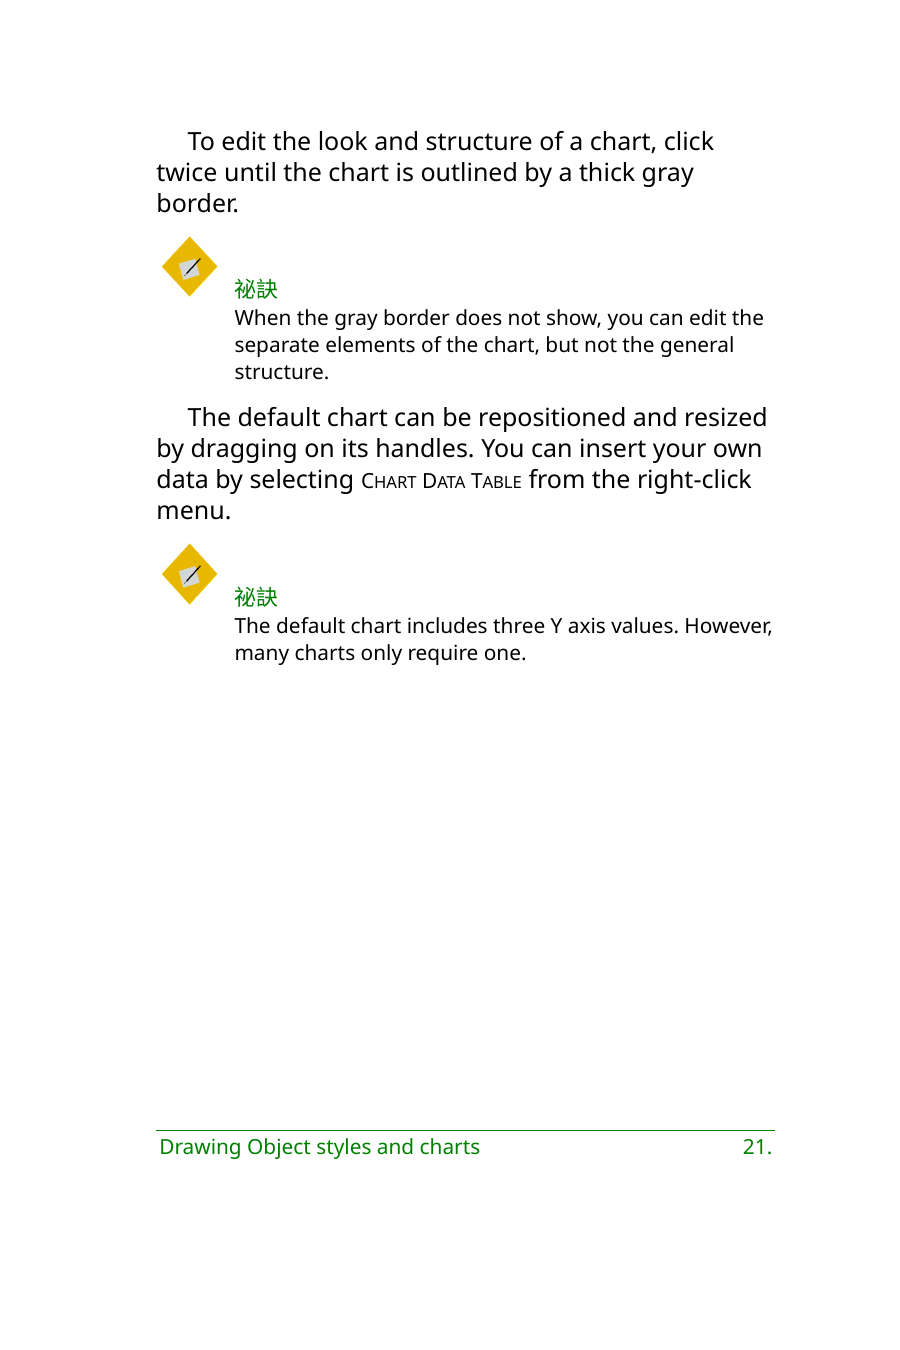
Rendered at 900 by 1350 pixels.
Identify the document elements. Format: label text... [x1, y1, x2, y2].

text The default chart can be repositioned and resized by dragging on its handles. You can insert your own data by selecting Chart Data Table from the right-click menu. [156, 401, 775, 526]
text When the gray border does not show, you can edit the separate elements of the chart, but not the general structure. [234, 304, 775, 385]
text To edit the look and structure of a chart, click twice until the chart is outlined by a thick gray border. [156, 125, 775, 219]
picture [157, 235, 220, 298]
picture [157, 542, 220, 606]
text The default chart includes three Y axis values. However, many charts only require one. [234, 611, 775, 666]
list 祕訣 [156, 234, 775, 304]
list 祕訣 [156, 542, 775, 611]
